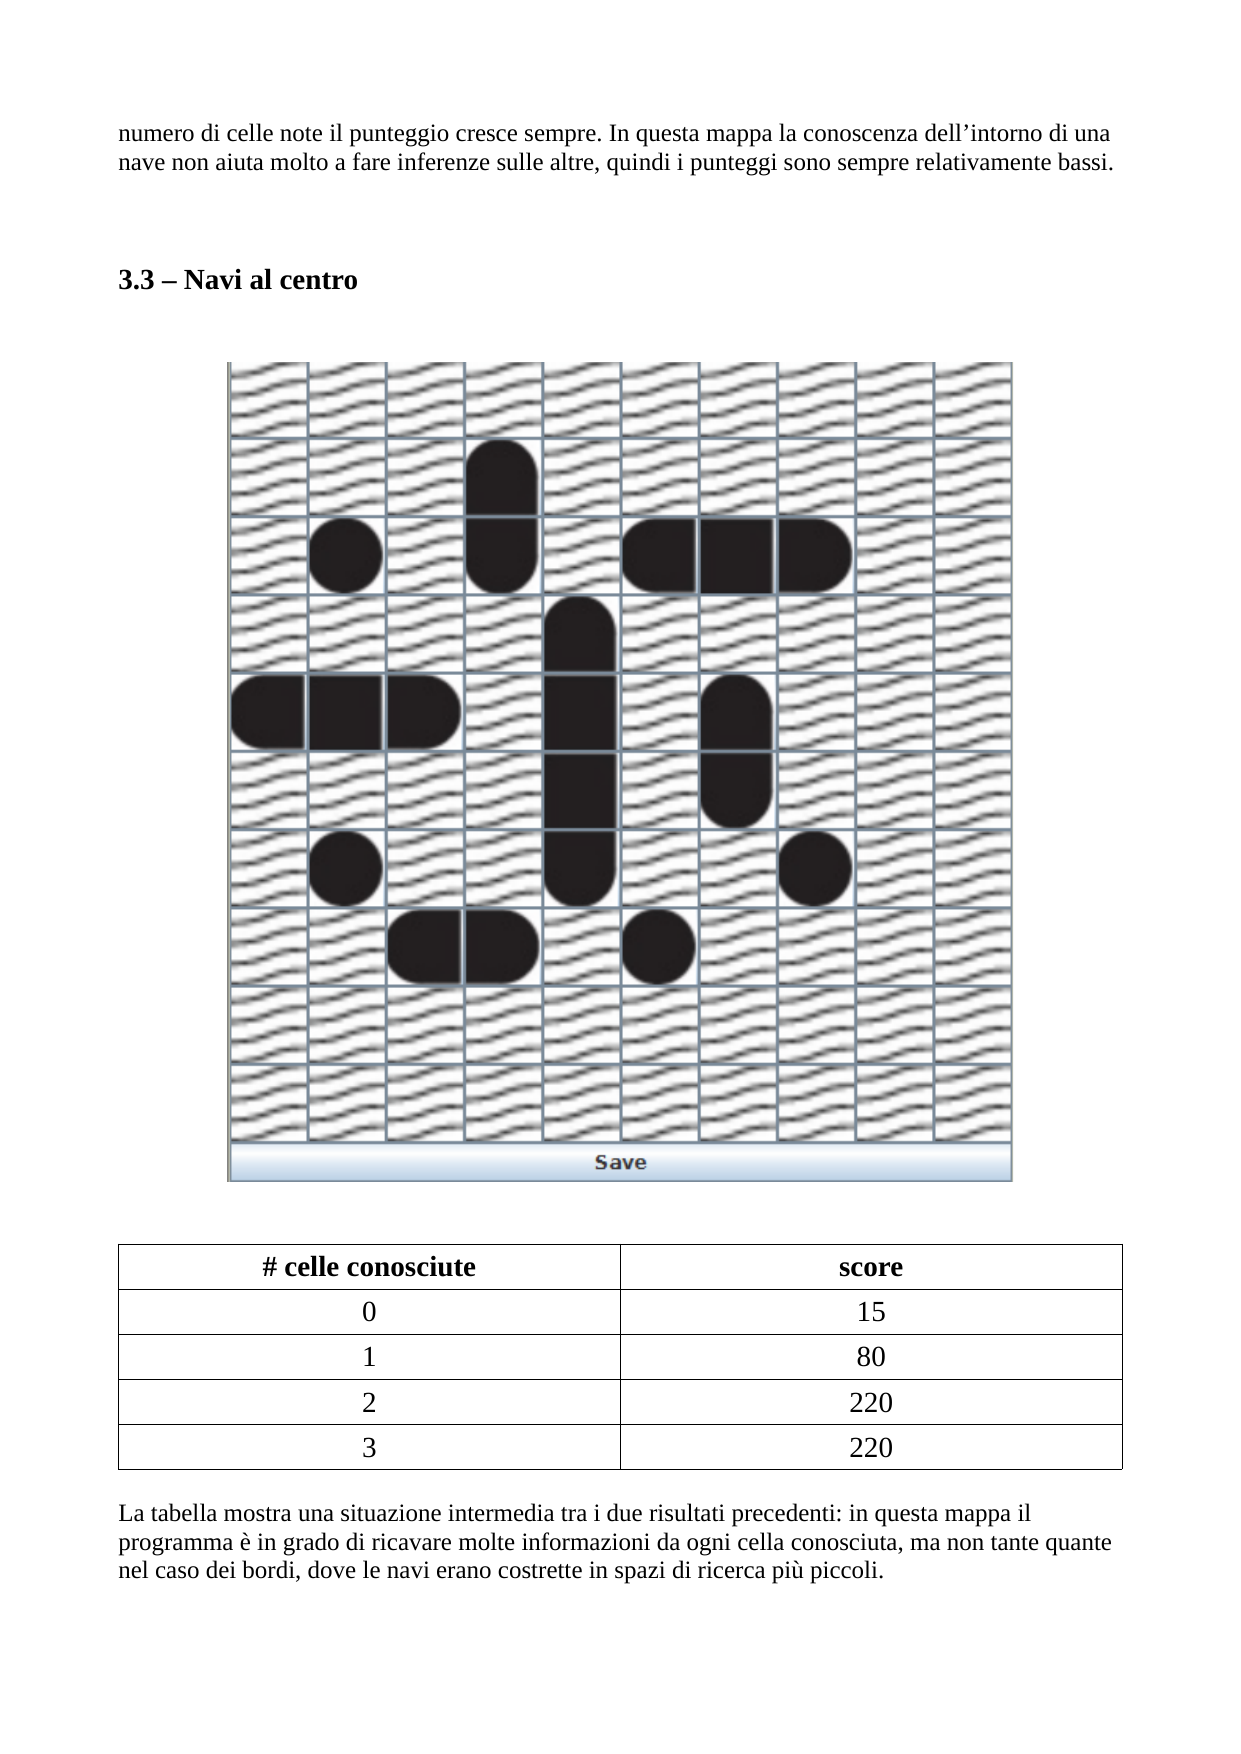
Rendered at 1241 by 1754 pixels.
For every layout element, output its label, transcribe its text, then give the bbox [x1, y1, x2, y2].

text 3.3 – Navi al centro [118, 262, 1122, 295]
table_cell 0 [119, 1290, 620, 1334]
text La tabella mostra una situazione intermedia tra i due risultati precedenti: in questa mappa il programma è in grado di ricavare molte informazioni da ogni cella conosciuta, ma non tante quante nel caso dei bordi, dove le navi erano costrette in spazi di ricerca più piccoli. [118, 1498, 1122, 1584]
table_cell 220 [621, 1380, 1122, 1424]
table_cell 80 [621, 1335, 1122, 1379]
table_cell 2 [119, 1380, 620, 1424]
table_header score [621, 1245, 1122, 1289]
table_cell 220 [621, 1425, 1122, 1469]
text numero di celle note il punteggio cresce sempre. In questa mappa la conoscenza dell’intorno di una nave non aiuta molto a fare inferenze sulle altre, quindi i punteggi sono sempre relativamente bassi. [118, 118, 1122, 176]
table_cell 3 [119, 1425, 620, 1469]
table_cell 15 [621, 1290, 1122, 1334]
table_header # celle conosciute [119, 1245, 620, 1289]
picture [227, 362, 1014, 1182]
table_cell 1 [119, 1335, 620, 1379]
